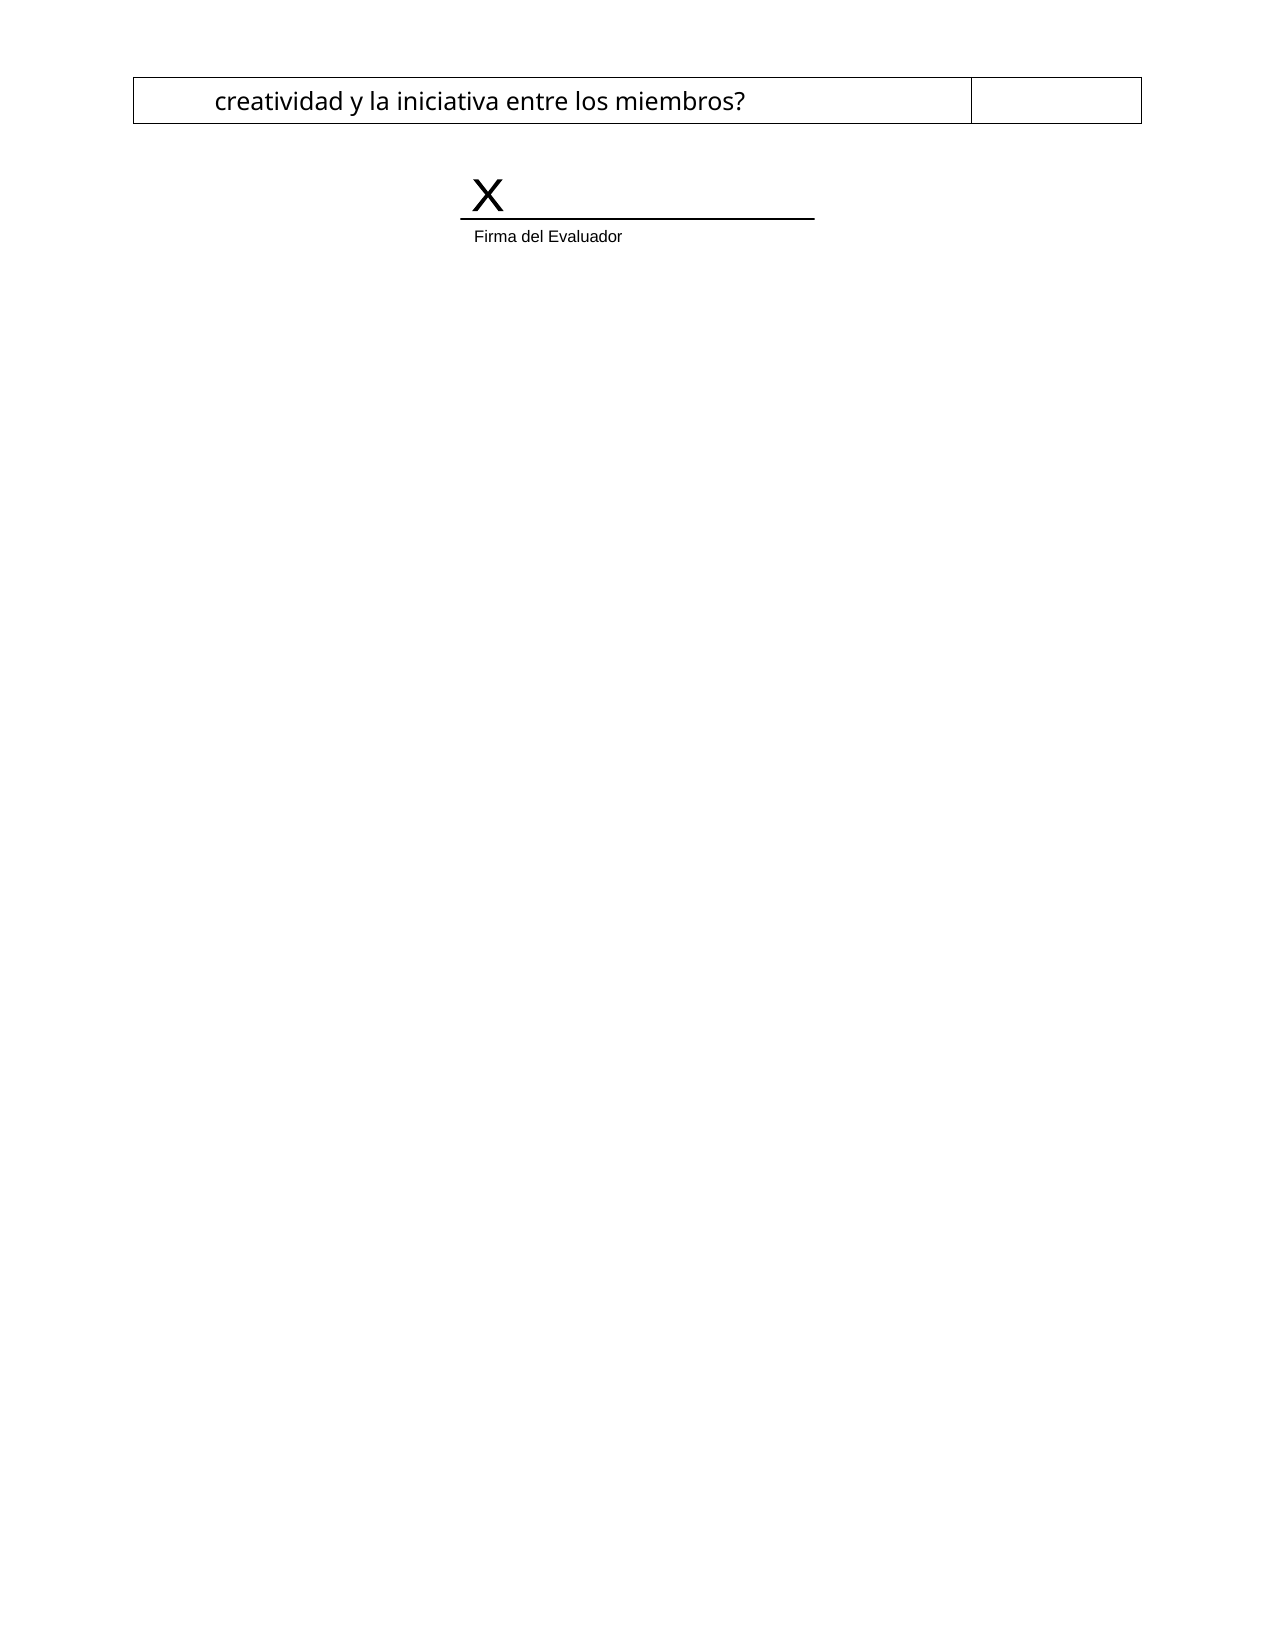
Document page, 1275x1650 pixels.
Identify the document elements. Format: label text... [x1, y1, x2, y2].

table_cell creatividad y la iniciativa entre los miembros? [134, 78, 971, 123]
table_cell [972, 78, 1141, 123]
